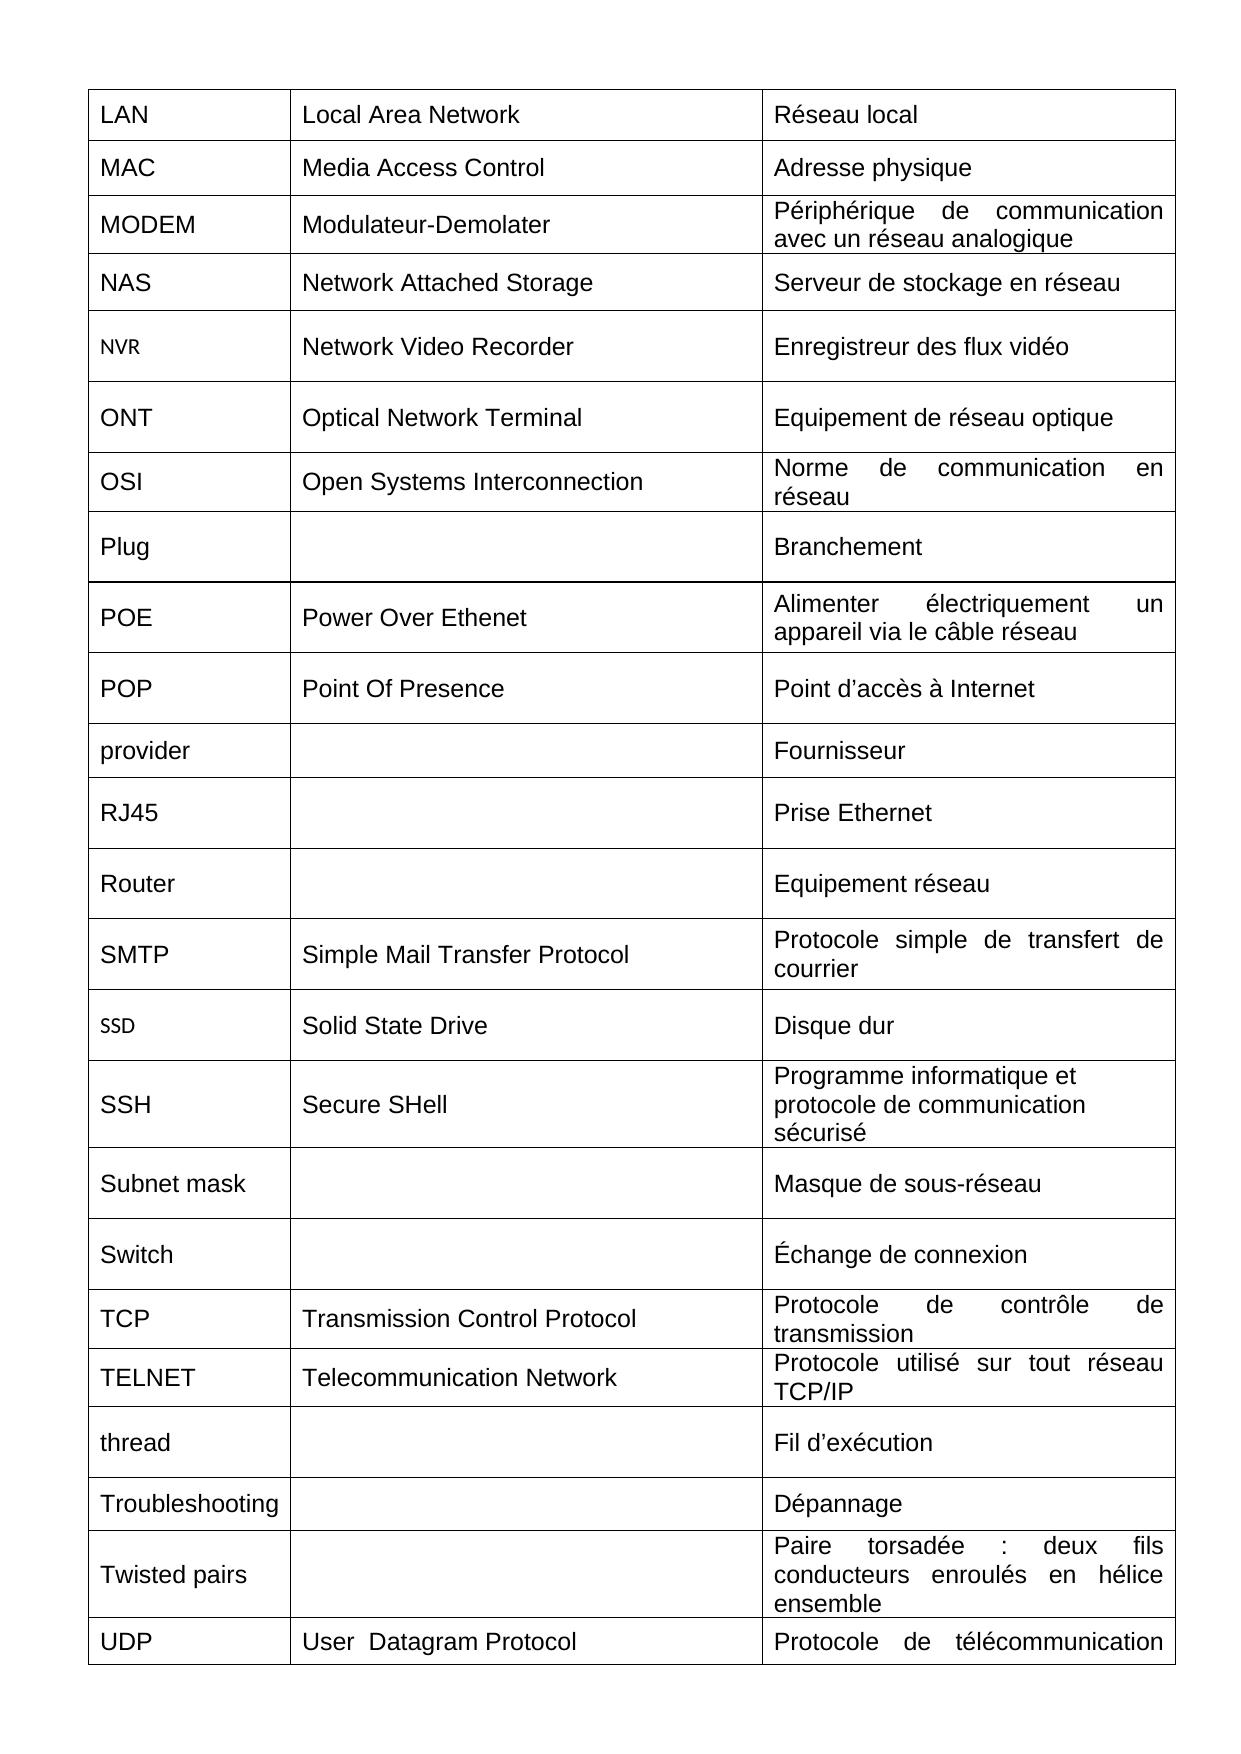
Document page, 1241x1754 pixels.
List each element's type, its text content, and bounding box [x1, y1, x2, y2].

table_cell thread [89, 1407, 290, 1477]
table_cell Fournisseur [763, 724, 1175, 777]
table_cell ONT [89, 382, 290, 452]
table_cell Power Over Ethenet [291, 583, 762, 652]
table_cell Point d’accès à Internet [763, 653, 1175, 723]
table_cell Local Area Network [291, 90, 762, 140]
table_cell MAC [89, 141, 290, 195]
table_cell Media Access Control [291, 141, 762, 195]
table_cell Optical Network Terminal [291, 382, 762, 452]
table_cell [291, 1148, 762, 1218]
table_cell [291, 724, 762, 777]
table_cell [291, 1478, 762, 1530]
table_cell Twisted pairs [89, 1531, 290, 1617]
table_cell Masque de sous-réseau [763, 1148, 1175, 1218]
table_cell Solid State Drive [291, 990, 762, 1060]
table_cell Fil d’exécution [763, 1407, 1175, 1477]
table_cell Enregistreur des flux vidéo [763, 311, 1175, 381]
table_cell MODEM [89, 196, 290, 253]
table_cell Protocole utilisé sur tout réseau TCP/IP [763, 1349, 1175, 1406]
table_cell Open Systems Interconnection [291, 453, 762, 511]
table_cell Troubleshooting [89, 1478, 290, 1530]
table_cell TELNET [89, 1349, 290, 1406]
table_cell Disque dur [763, 990, 1175, 1060]
table_cell [291, 1407, 762, 1477]
table_cell Paire torsadée : deux fils conducteurs enroulés en hélice ensemble [763, 1531, 1175, 1617]
table_cell SMTP [89, 919, 290, 989]
table_cell Telecommunication Network [291, 1349, 762, 1406]
table_cell Protocole de contrôle de transmission [763, 1290, 1175, 1347]
table_cell SSD [89, 990, 290, 1060]
table_cell User Datagram Protocol [291, 1618, 762, 1664]
table_cell NVR [89, 311, 290, 381]
table_cell POP [89, 653, 290, 723]
table_cell RJ45 [89, 778, 290, 847]
table_cell Protocole de télécommunication [763, 1618, 1175, 1664]
table_cell [291, 1531, 762, 1617]
table_cell Router [89, 849, 290, 918]
table_cell Adresse physique [763, 141, 1175, 195]
table_cell Subnet mask [89, 1148, 290, 1218]
table_cell Norme de communication en réseau [763, 453, 1175, 511]
table_cell Equipement de réseau optique [763, 382, 1175, 452]
table_cell Transmission Control Protocol [291, 1290, 762, 1347]
table_cell provider [89, 724, 290, 777]
table_cell SSH [89, 1061, 290, 1147]
table_cell OSI [89, 453, 290, 511]
table_cell Prise Ethernet [763, 778, 1175, 847]
table_cell Réseau local [763, 90, 1175, 140]
table_cell Alimenter électriquement un appareil via le câble réseau [763, 583, 1175, 652]
table_cell Périphérique de communication avec un réseau analogique [763, 196, 1175, 253]
table_cell Serveur de stockage en réseau [763, 254, 1175, 310]
table_cell Point Of Presence [291, 653, 762, 723]
table_cell Network Attached Storage [291, 254, 762, 310]
table_cell Secure SHell [291, 1061, 762, 1147]
table_cell [291, 849, 762, 918]
table_cell LAN [89, 90, 290, 140]
table_cell Network Video Recorder [291, 311, 762, 381]
table_cell Branchement [763, 512, 1175, 581]
table_cell TCP [89, 1290, 290, 1347]
table_cell Simple Mail Transfer Protocol [291, 919, 762, 989]
table_cell UDP [89, 1618, 290, 1664]
table_cell Programme informatique et protocole de communication sécurisé [763, 1061, 1175, 1147]
table_cell Switch [89, 1219, 290, 1289]
table_cell Plug [89, 512, 290, 581]
table_cell [291, 512, 762, 581]
table_cell Dépannage [763, 1478, 1175, 1530]
table_cell NAS [89, 254, 290, 310]
table_cell [291, 1219, 762, 1289]
table_cell Modulateur-Demolater [291, 196, 762, 253]
table_cell POE [89, 583, 290, 652]
table_cell Échange de connexion [763, 1219, 1175, 1289]
table_cell Protocole simple de transfert de courrier [763, 919, 1175, 989]
table_cell Equipement réseau [763, 849, 1175, 918]
table_cell [291, 778, 762, 847]
